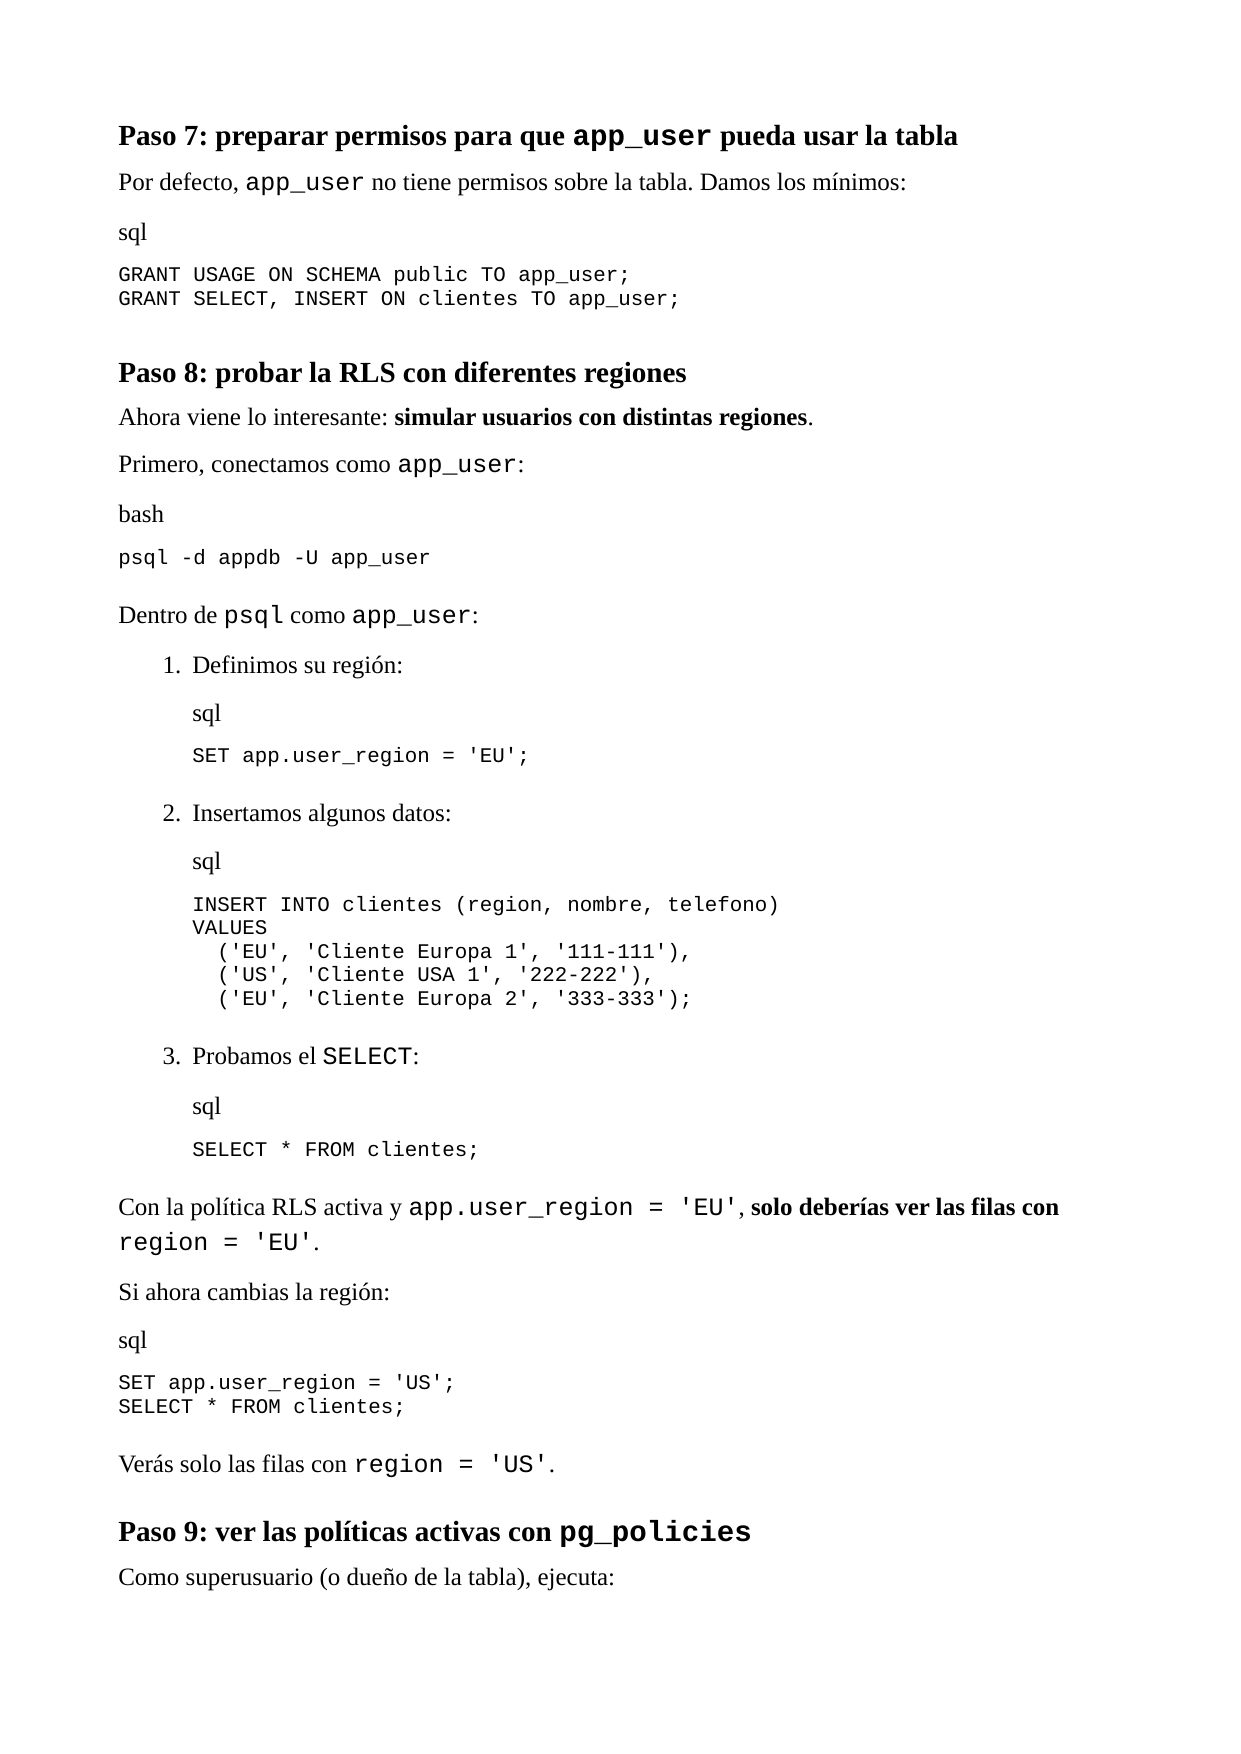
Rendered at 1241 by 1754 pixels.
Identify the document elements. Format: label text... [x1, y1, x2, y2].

list Definimos su región: [162, 650, 1122, 679]
text SET app.user_region = 'US'; [118, 1372, 1122, 1396]
list ('EU', 'Cliente Europa 1', '111-111'), [162, 941, 1122, 964]
list SELECT * FROM clientes; [162, 1139, 1122, 1162]
list SET app.user_region = 'EU'; [162, 745, 1122, 769]
text Con la política RLS activa y app.user_region = 'EU', solo deberías ver las filas con region = 'EU'. [118, 1192, 1122, 1258]
subtitle Paso 8: probar la RLS con diferentes regiones [118, 356, 1122, 389]
text SELECT * FROM clientes; [118, 1396, 1122, 1419]
text Por defecto, app_user no tiene permisos sobre la tabla. Damos los mínimos: [118, 167, 1122, 197]
list sql [162, 846, 1122, 875]
text Primero, conectamos como app_user: [118, 449, 1122, 480]
subtitle Paso 9: ver las políticas activas con pg_policies [118, 1514, 1122, 1550]
text Dentro de psql como app_user: [118, 600, 1122, 631]
text Como superusuario (o dueño de la tabla), ejecuta: [118, 1562, 1122, 1591]
list ('EU', 'Cliente Europa 2', '333-333'); [162, 988, 1122, 1012]
text bash [118, 499, 1122, 528]
list Probamos el SELECT: [162, 1041, 1122, 1072]
subtitle Paso 7: preparar permisos para que app_user pueda usar la tabla [118, 118, 1122, 154]
text sql [118, 1325, 1122, 1353]
text GRANT SELECT, INSERT ON clientes TO app_user; [118, 288, 1122, 312]
list Insertamos algunos datos: [162, 798, 1122, 827]
list ('US', 'Cliente USA 1', '222-222'), [162, 964, 1122, 988]
list INSERT INTO clientes (region, nombre, telefono) [162, 893, 1122, 917]
text GRANT USAGE ON SCHEMA public TO app_user; [118, 264, 1122, 288]
list sql [162, 698, 1122, 726]
text sql [118, 217, 1122, 245]
text Si ahora cambias la región: [118, 1277, 1122, 1306]
text psql -d appdb -U app_user [118, 547, 1122, 571]
text Verás solo las filas con region = 'US'. [118, 1449, 1122, 1480]
list VALUES [162, 917, 1122, 941]
list sql [162, 1091, 1122, 1120]
text Ahora viene lo interesante: simular usuarios con distintas regiones. [118, 402, 1122, 430]
